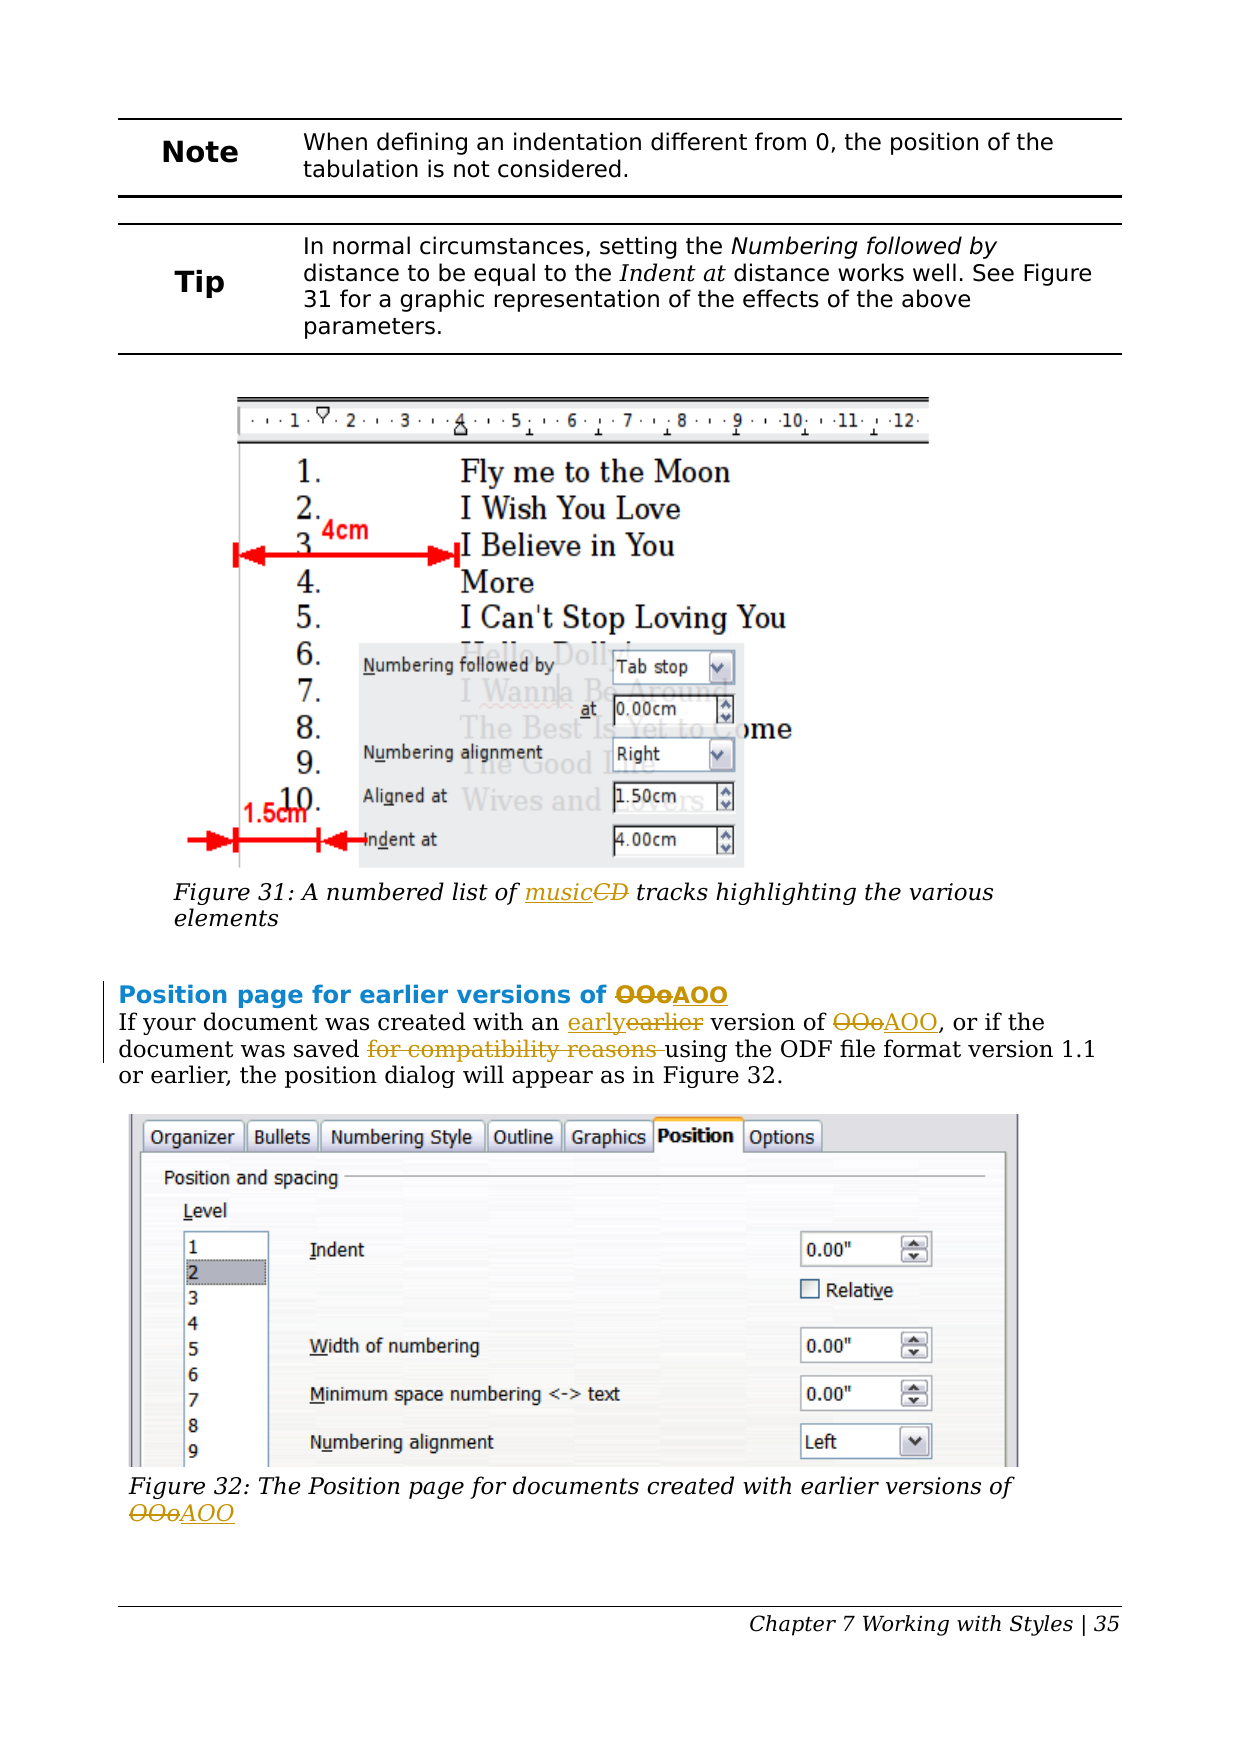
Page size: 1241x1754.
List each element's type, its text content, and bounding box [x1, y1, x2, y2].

text Figure 31: A numbered list of music tracks highlighting the various elements [173, 879, 1067, 932]
table_header Tip [118, 225, 281, 353]
table_header In normal circumstances, setting the Numbering followed by distance to be equal to the Indent at distance works well. See Figure 31 for a graphic representation of the effects of the above parameters. [281, 225, 1122, 353]
table_header When defining an indentation different from 0, the position of the tabulation is not considered. [281, 120, 1122, 195]
text If your document was created with an early version of AOO, or if the document was saved using the ODF file format version 1.1 or earlier, the position dialog will appear as in Figure 32. [118, 1009, 1122, 1089]
table_header Note [118, 120, 281, 195]
subtitle Position page for earlier versions of AOO [118, 981, 1122, 1009]
text Figure 32: The Position page for documents created with earlier versions of AOO [129, 1473, 1111, 1527]
picture [173, 397, 932, 873]
picture [128, 1114, 1020, 1467]
